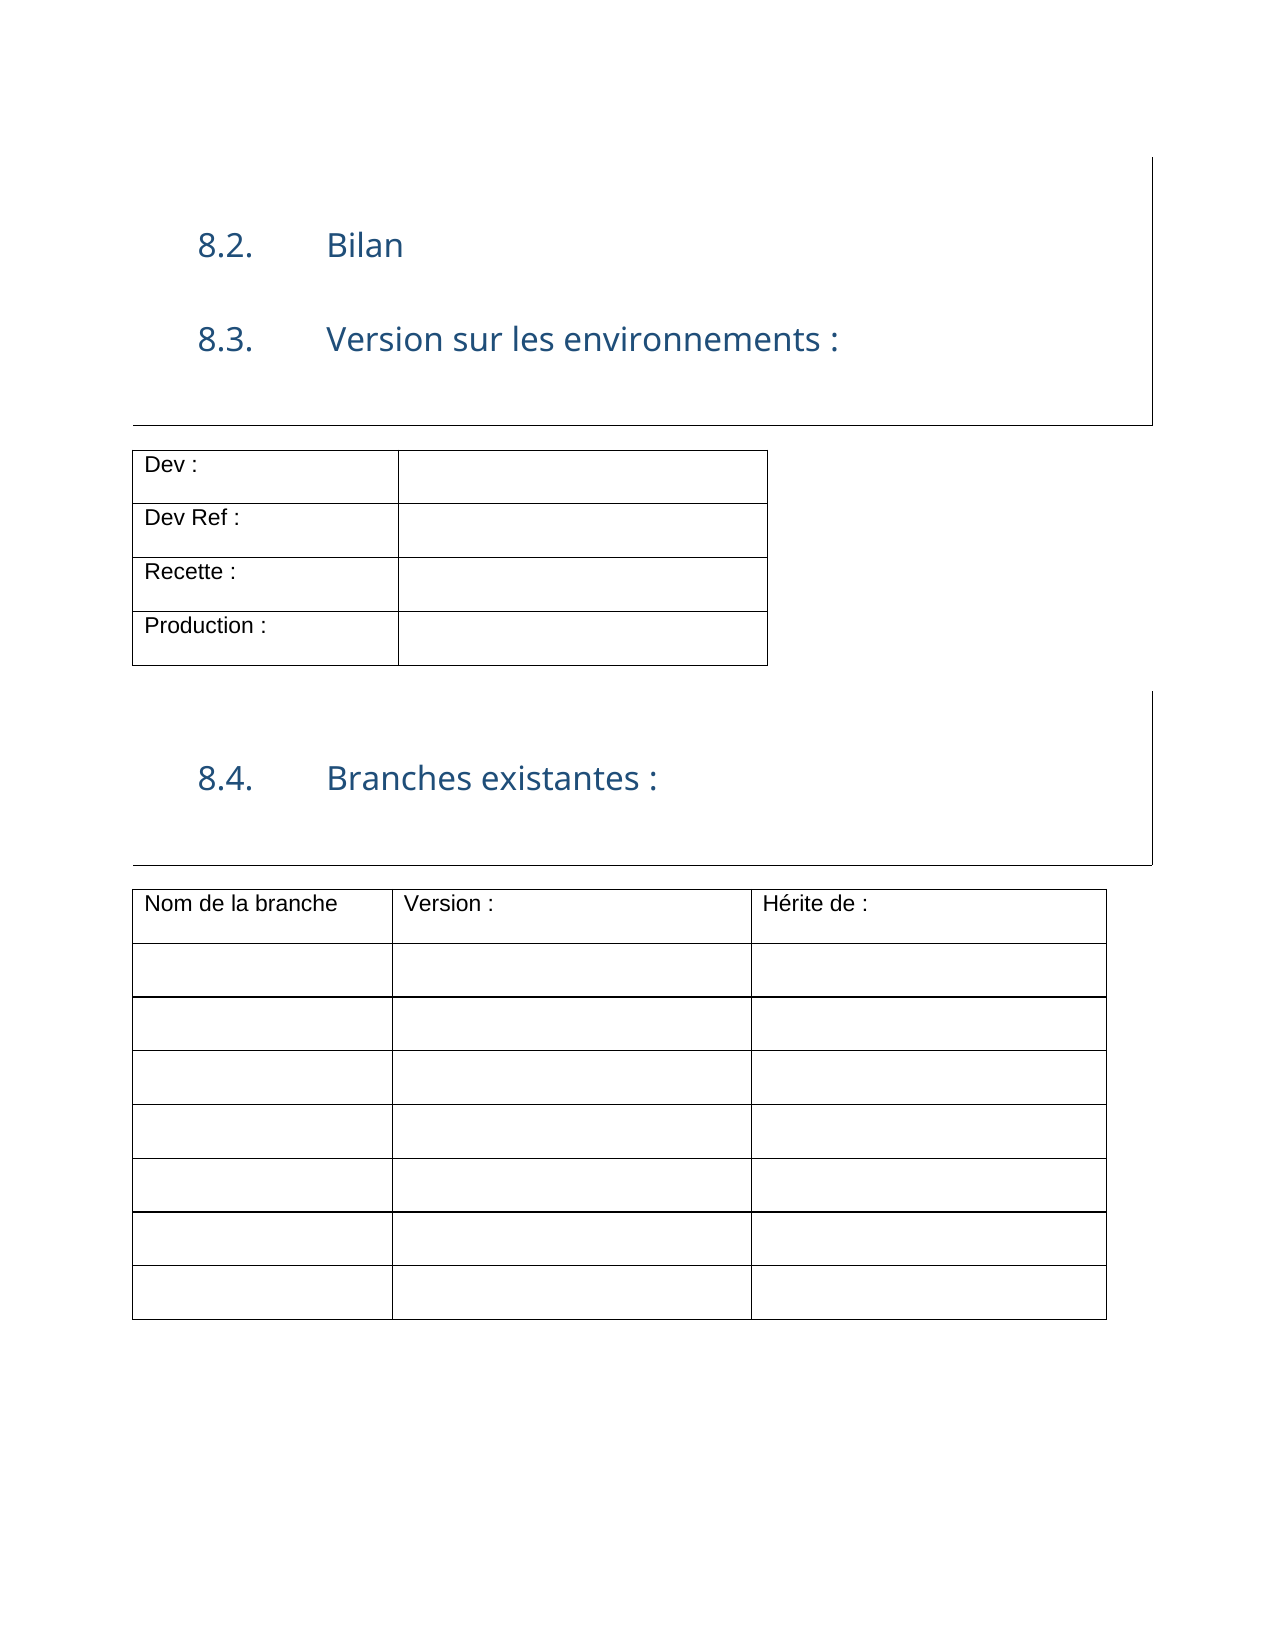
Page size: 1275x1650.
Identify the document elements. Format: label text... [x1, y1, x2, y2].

table_cell [399, 504, 767, 557]
table_cell Recette : [133, 558, 398, 611]
table_cell [393, 998, 751, 1050]
table_cell [399, 558, 767, 611]
table_cell [133, 998, 392, 1050]
table_cell [393, 944, 751, 996]
table_cell [133, 1105, 392, 1158]
table_cell [752, 1105, 1106, 1158]
table_cell [752, 1266, 1106, 1319]
table_cell [752, 1051, 1106, 1104]
table_header Version : [393, 890, 751, 943]
table_cell [393, 1266, 751, 1319]
table_cell [133, 1159, 392, 1211]
table_cell [393, 1051, 751, 1104]
table_header Hérite de : [752, 890, 1106, 943]
table_cell [133, 1051, 392, 1104]
table_cell [752, 1213, 1106, 1265]
table_cell [393, 1105, 751, 1158]
table_cell [133, 1266, 392, 1319]
table_cell [393, 1213, 751, 1265]
table_cell [393, 1159, 751, 1211]
table_header [399, 451, 767, 503]
table_cell [133, 1213, 392, 1265]
subtitle Version sur les environnements : [133, 251, 1152, 425]
table_cell [752, 998, 1106, 1050]
table_header Dev : [133, 451, 398, 503]
subtitle Branches existantes : [133, 691, 1152, 865]
table_cell [752, 944, 1106, 996]
subtitle Bilan [133, 157, 1152, 251]
table_cell [752, 1159, 1106, 1211]
table_cell [133, 944, 392, 996]
table_cell Production : [133, 612, 398, 664]
table_cell Dev Ref : [133, 504, 398, 557]
table_cell [399, 612, 767, 664]
table_header Nom de la branche [133, 890, 392, 943]
